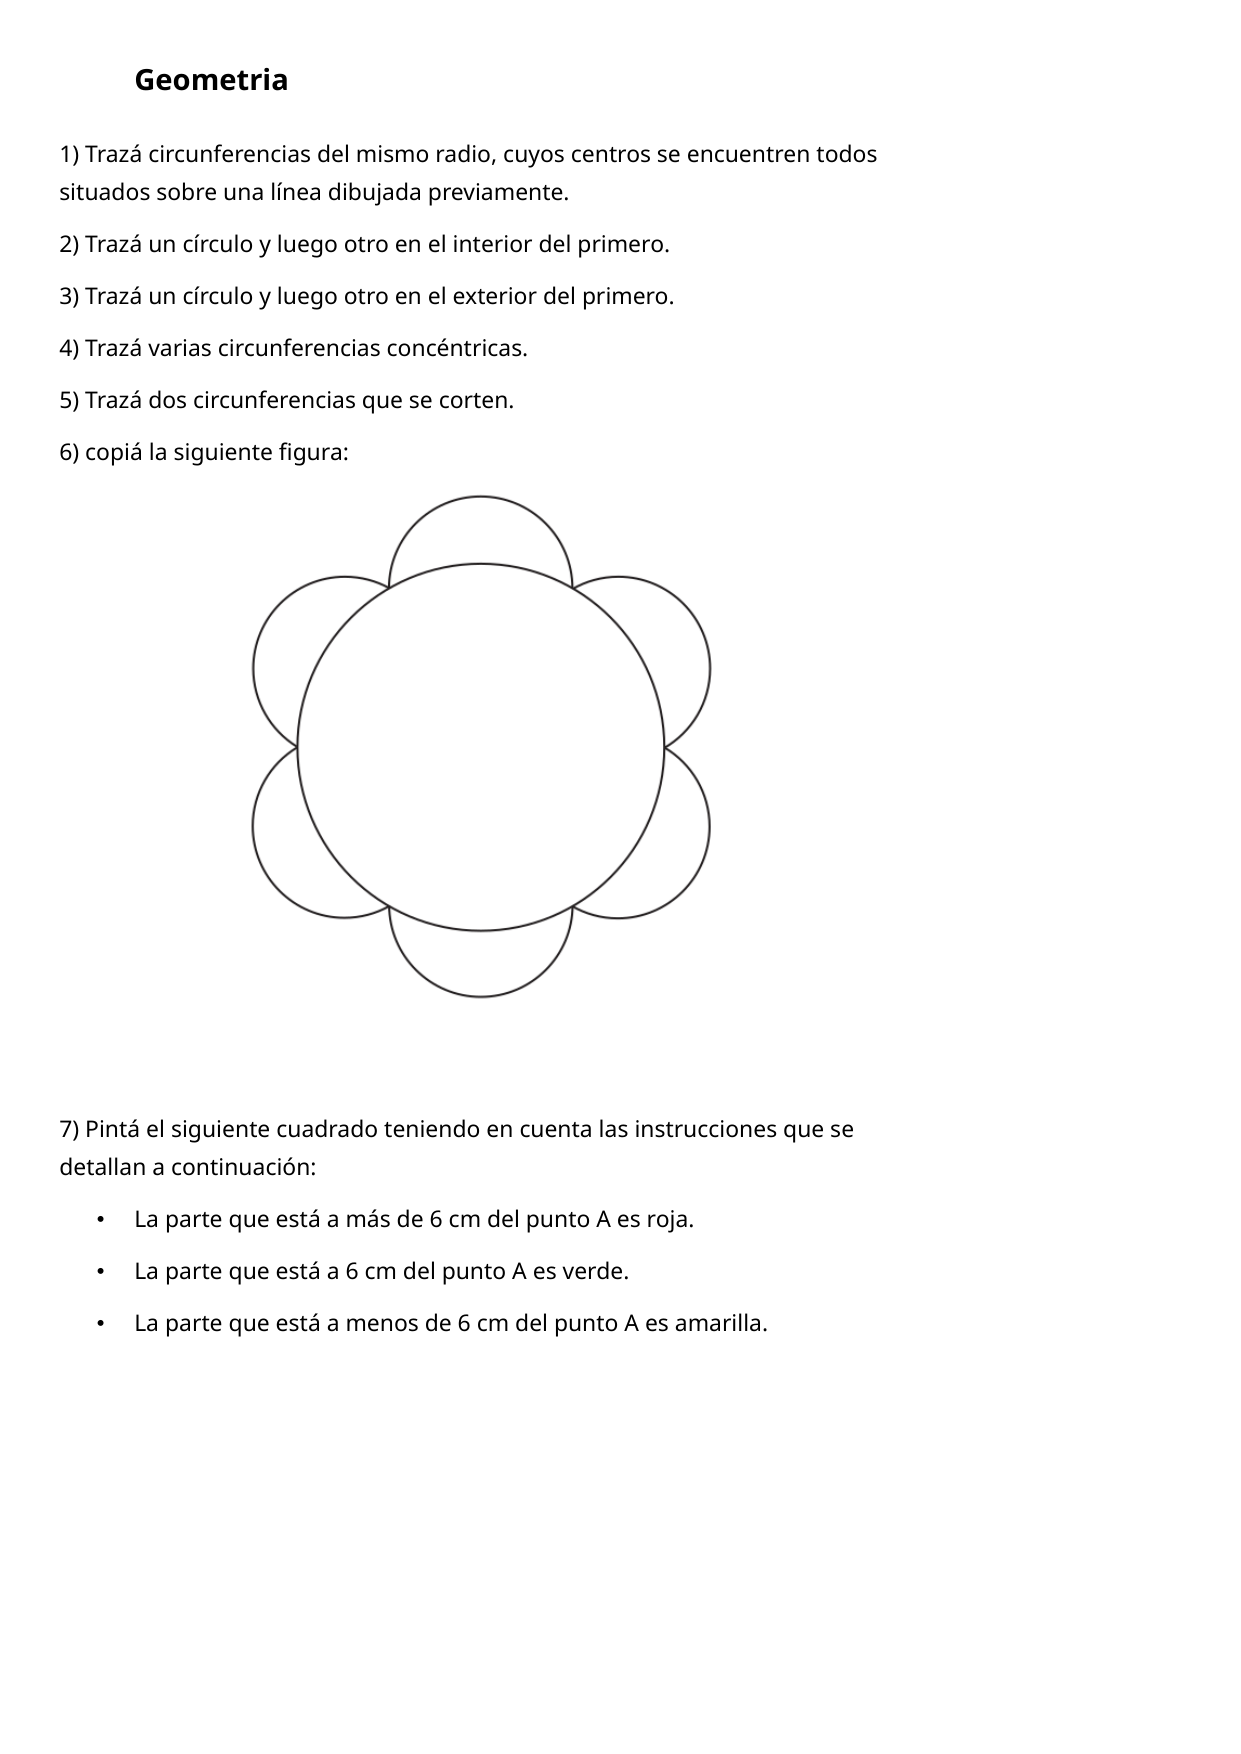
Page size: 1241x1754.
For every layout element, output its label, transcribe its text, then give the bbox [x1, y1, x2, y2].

list La parte que está a más de 6 cm del punto A es roja. [97, 1203, 886, 1234]
picture [205, 488, 740, 1005]
text 5) Trazá dos circunferencias que se corten. [59, 384, 886, 416]
list La parte que está a menos de 6 cm del punto A es amarilla. [97, 1307, 886, 1338]
list Geometria [97, 59, 886, 99]
text 6) copiá la siguiente figura: [59, 436, 886, 468]
text 7) Pintá el siguiente cuadrado teniendo en cuenta las instrucciones que se detallan a continuación: [59, 1113, 886, 1182]
text 3) Trazá un círculo y luego otro en el exterior del primero. [59, 280, 886, 311]
text 4) Trazá varias circunferencias concéntricas. [59, 332, 886, 363]
list La parte que está a 6 cm del punto A es verde. [97, 1255, 886, 1286]
text 2) Trazá un círculo y luego otro en el interior del primero. [59, 228, 886, 259]
text 1) Trazá circunferencias del mismo radio, cuyos centros se encuentren todos situados sobre una línea dibujada previamente. [59, 138, 886, 207]
